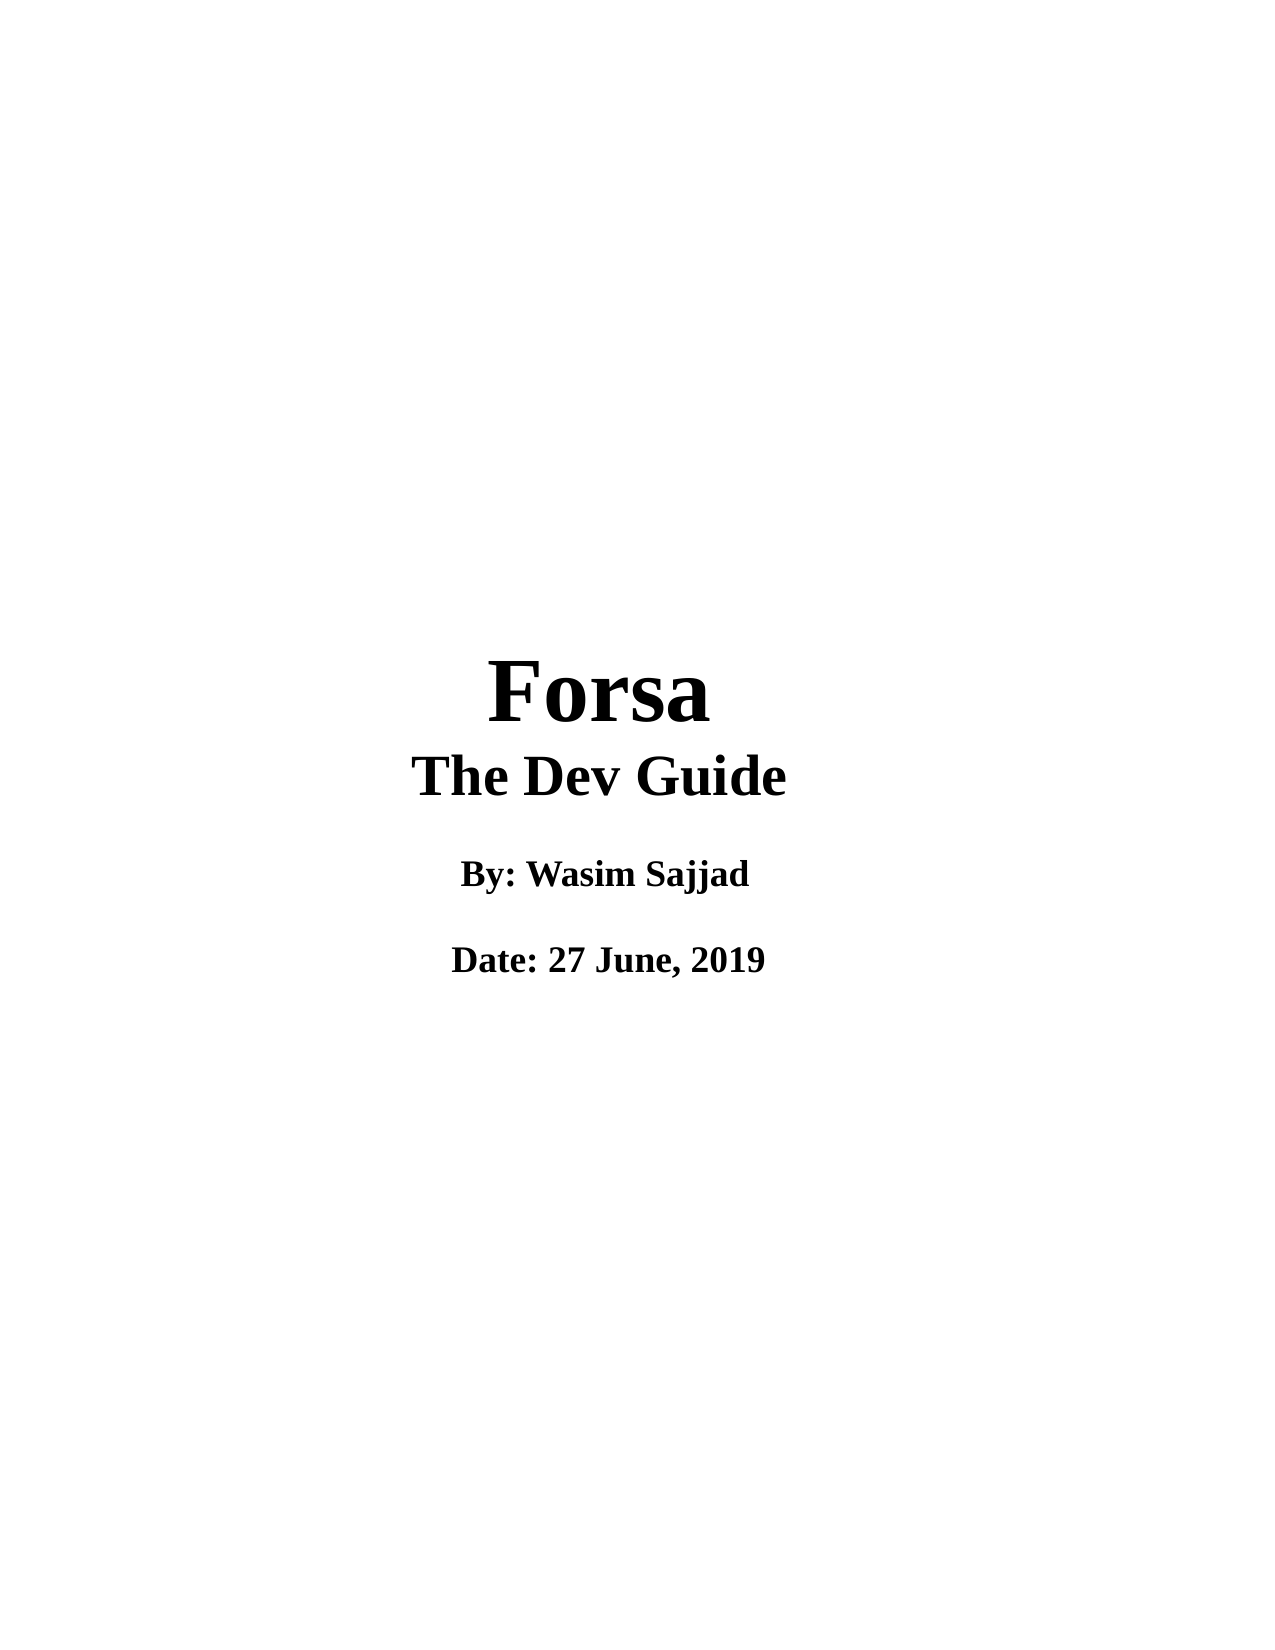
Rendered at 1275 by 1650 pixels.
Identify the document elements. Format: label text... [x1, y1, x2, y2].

text Forsa [118, 636, 1157, 741]
text By: Wasim Sajjad [118, 851, 1157, 894]
text Date: 27 June, 2019 [118, 937, 1157, 981]
text The Dev Guide [118, 741, 1157, 808]
